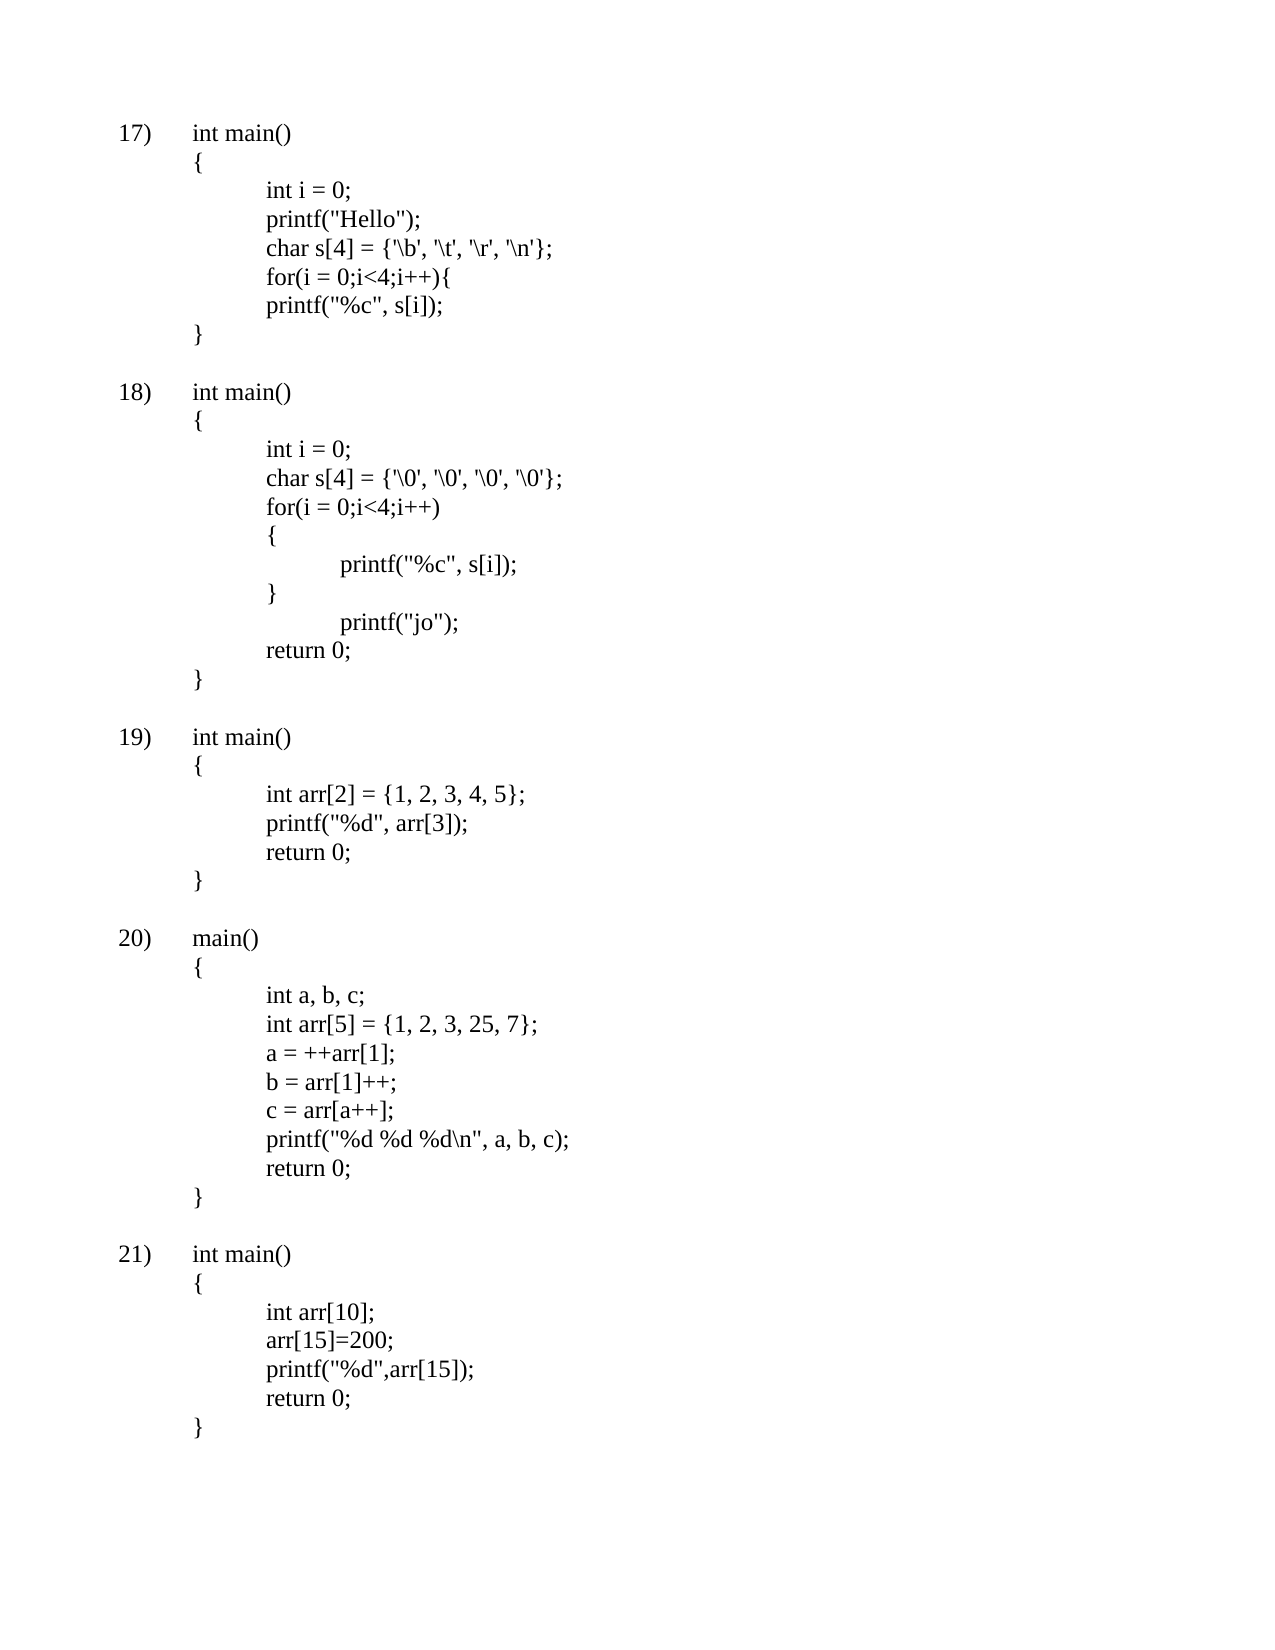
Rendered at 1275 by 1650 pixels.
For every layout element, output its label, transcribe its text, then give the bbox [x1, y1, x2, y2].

text } [118, 664, 1157, 693]
text 18) int main() [118, 377, 1157, 406]
text { [118, 1268, 1157, 1297]
text c = arr[a++]; [118, 1096, 1157, 1124]
text { [118, 952, 1157, 981]
text return 0; [118, 1153, 1157, 1182]
text a = ++arr[1]; [118, 1038, 1157, 1067]
text for(i = 0;i<4;i++){ [118, 262, 1157, 291]
text printf("%d %d %d\n", a, b, c); [118, 1124, 1157, 1153]
text return 0; [118, 837, 1157, 866]
text char s[4] = {'\b', '\t', '\r', '\n'}; [118, 233, 1157, 262]
text printf("%d", arr[3]); [118, 808, 1157, 837]
text for(i = 0;i<4;i++) [118, 492, 1157, 521]
text printf("jo"); [118, 607, 1157, 636]
text printf("Hello"); [118, 204, 1157, 233]
text { [118, 147, 1157, 176]
text int i = 0; [118, 176, 1157, 204]
text 17) int main() [118, 118, 1157, 147]
text } [118, 578, 1157, 607]
text printf("%c", s[i]); [118, 291, 1157, 319]
text } [118, 319, 1157, 348]
text printf("%c", s[i]); [118, 549, 1157, 578]
text { [118, 521, 1157, 549]
text 21) int main() [118, 1239, 1157, 1268]
text 20) main() [118, 923, 1157, 952]
text char s[4] = {'\0', '\0', '\0', '\0'}; [118, 463, 1157, 492]
text int i = 0; [118, 434, 1157, 463]
text } [118, 1412, 1157, 1441]
text int arr[10]; [118, 1297, 1157, 1326]
text b = arr[1]++; [118, 1067, 1157, 1096]
text arr[15]=200; [118, 1326, 1157, 1354]
text return 0; [118, 636, 1157, 664]
text int a, b, c; [118, 981, 1157, 1009]
text 19) int main() [118, 722, 1157, 751]
text int arr[5] = {1, 2, 3, 25, 7}; [118, 1009, 1157, 1038]
text int arr[2] = {1, 2, 3, 4, 5}; [118, 779, 1157, 808]
text printf("%d",arr[15]); [118, 1354, 1157, 1383]
text { [118, 406, 1157, 434]
text } [118, 1182, 1157, 1211]
text return 0; [118, 1383, 1157, 1412]
text } [118, 866, 1157, 894]
text { [118, 751, 1157, 779]
